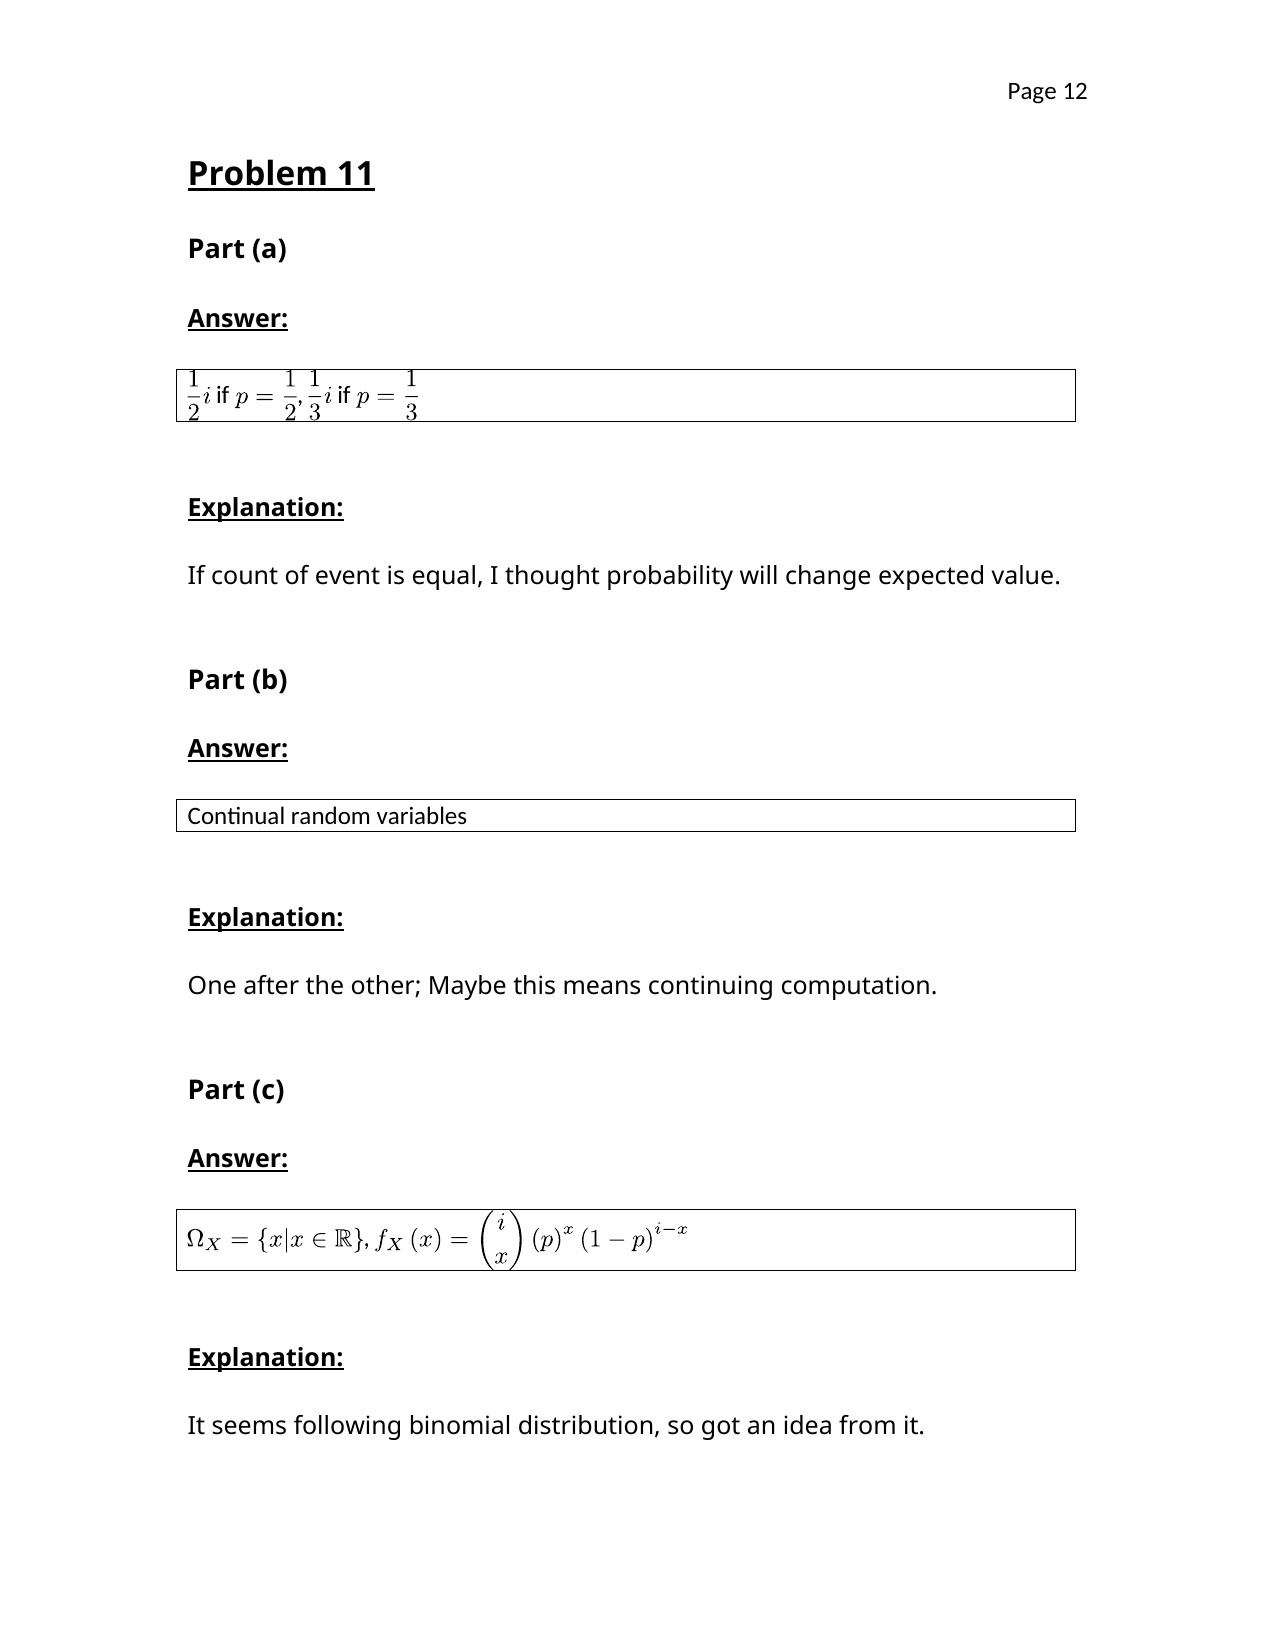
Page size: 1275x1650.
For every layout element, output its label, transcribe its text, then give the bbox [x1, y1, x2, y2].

text Answer: [187, 731, 1087, 765]
text Part (b) [187, 660, 1087, 697]
text Answer: [187, 300, 1087, 334]
text One after the other; Maybe this means continuing computation. [187, 968, 1087, 1002]
text If count of event is equal, I thought probability will change expected value. [187, 558, 1087, 592]
table_header [512, 1210, 1075, 1270]
table_header , [177, 1210, 491, 1270]
text Explanation: [187, 900, 1087, 934]
table_header [413, 370, 1075, 421]
table_header if [317, 370, 409, 421]
table_header [177, 370, 192, 421]
text Explanation: [187, 1339, 1087, 1373]
text Part (c) [187, 1070, 1087, 1107]
text Part (a) [187, 229, 1087, 266]
text Explanation: [187, 490, 1087, 524]
text It seems following binomial distribution, so got an idea from it. [187, 1407, 1087, 1441]
table_header Continual random variables [177, 800, 1075, 831]
table_header , [292, 370, 313, 421]
table_header if [195, 370, 288, 421]
text Answer: [187, 1141, 1087, 1175]
text Problem 11 [187, 150, 1087, 195]
